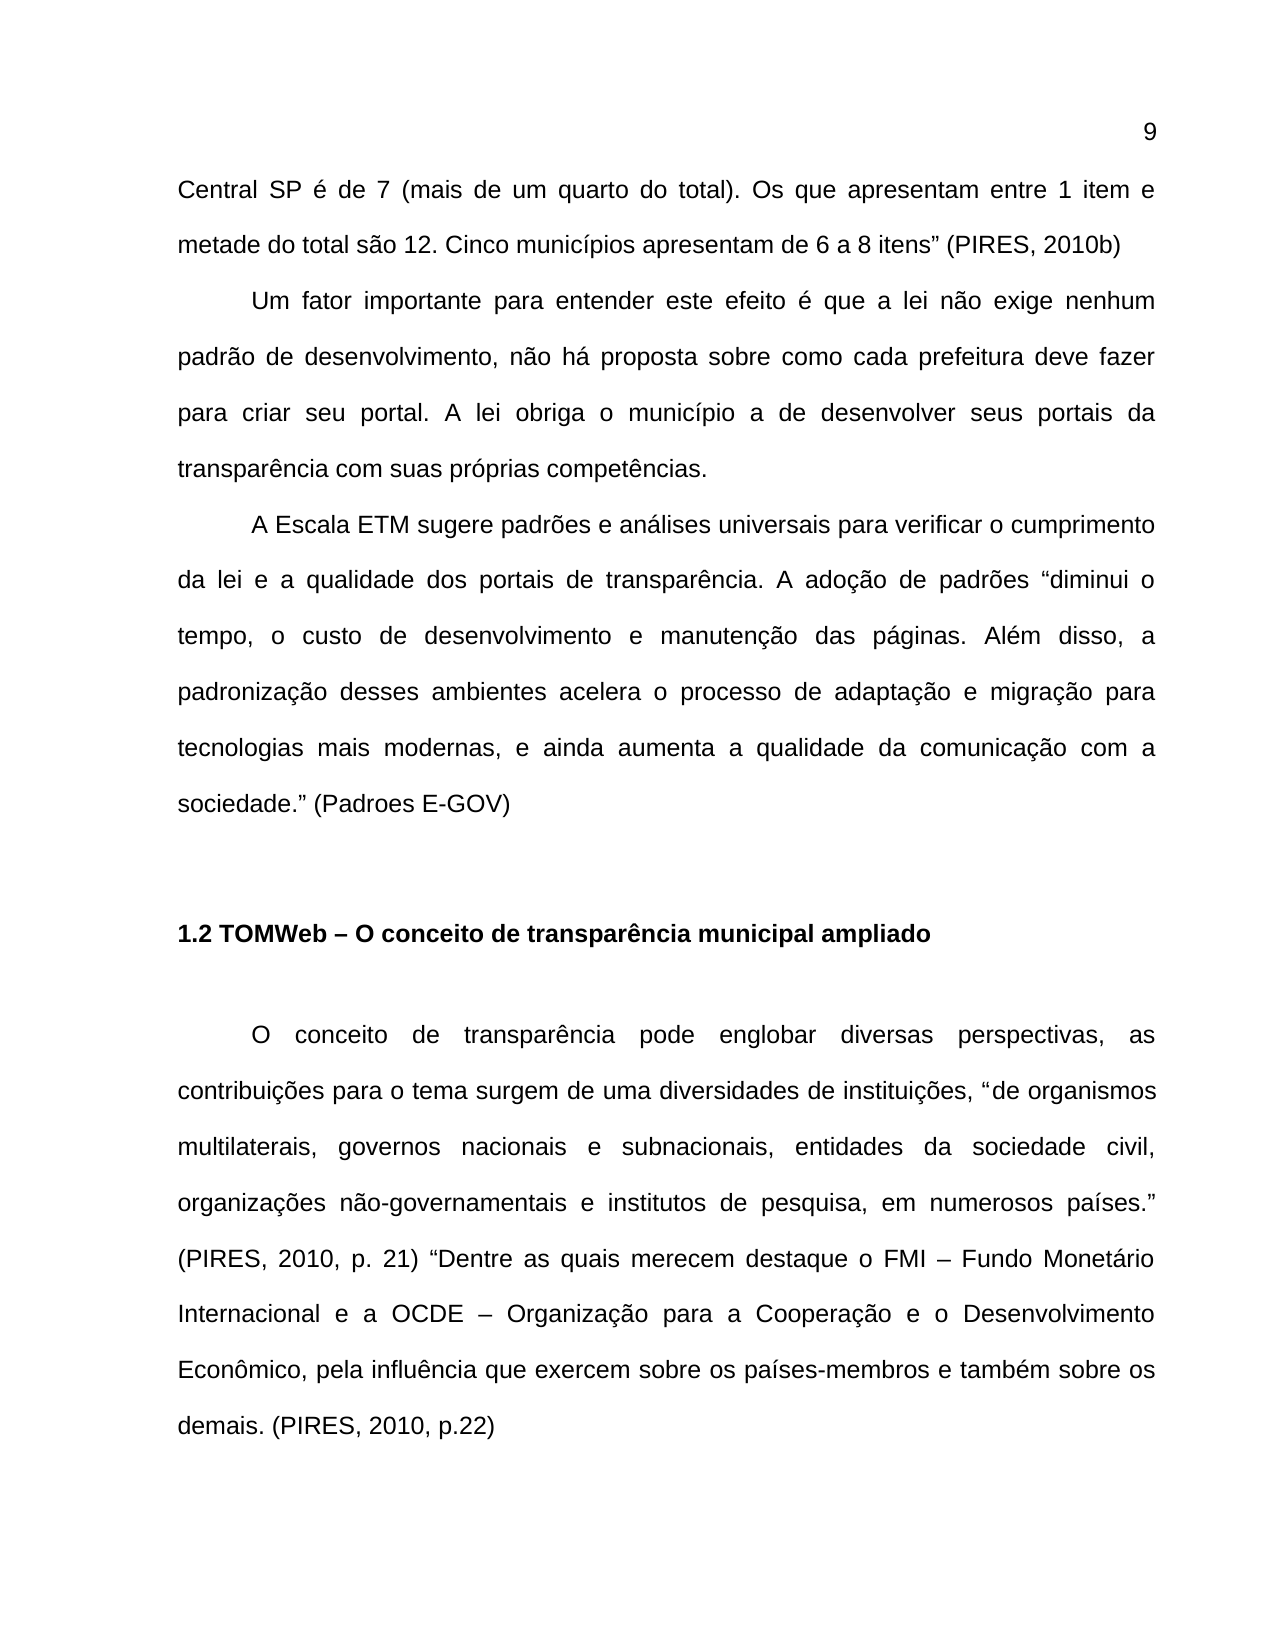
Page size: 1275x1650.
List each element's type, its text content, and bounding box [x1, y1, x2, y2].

text A Escala ETM sugere padrões e análises universais para verificar o cumprimento da lei e a qualidade dos portais de transparência. A adoção de padrões “diminui o tempo, o custo de desenvolvimento e manutenção das páginas. Além disso, a padronização desses ambientes acelera o processo de adaptação e migração para tecnologias mais modernas, e ainda aumenta a qualidade da comunicação com a sociedade.” (Padroes E-GOV) [177, 511, 1157, 818]
text Central SP é de 7 (mais de um quarto do total). Os que apresentam entre 1 item e metade do total são 12. Cinco municípios apresentam de 6 a 8 itens” (PIRES, 2010b) [177, 176, 1157, 259]
text O conceito de transparência pode englobar diversas perspectivas, as contribuições para o tema surgem de uma diversidades de instituições, “de organismos multilaterais, governos nacionais e subnacionais, entidades da sociedade civil, organizações não-governamentais e institutos de pesquisa, em numerosos países.” (PIRES, 2010, p. 21) “Dentre as quais merecem destaque o FMI – Fundo Monetário Internacional e a OCDE – Organização para a Cooperação e o Desenvolvimento Econômico, pela influência que exercem sobre os países-membros e também sobre os demais. (PIRES, 2010, p.22) [177, 1021, 1157, 1440]
text Um fator importante para entender este efeito é que a lei não exige nenhum padrão de desenvolvimento, não há proposta sobre como cada prefeitura deve fazer para criar seu portal. A lei obriga o município a de desenvolver seus portais da transparência com suas próprias competências. [177, 287, 1157, 483]
subtitle 1.2 TOMWeb – O conceito de transparência municipal ampliado [177, 919, 1157, 947]
